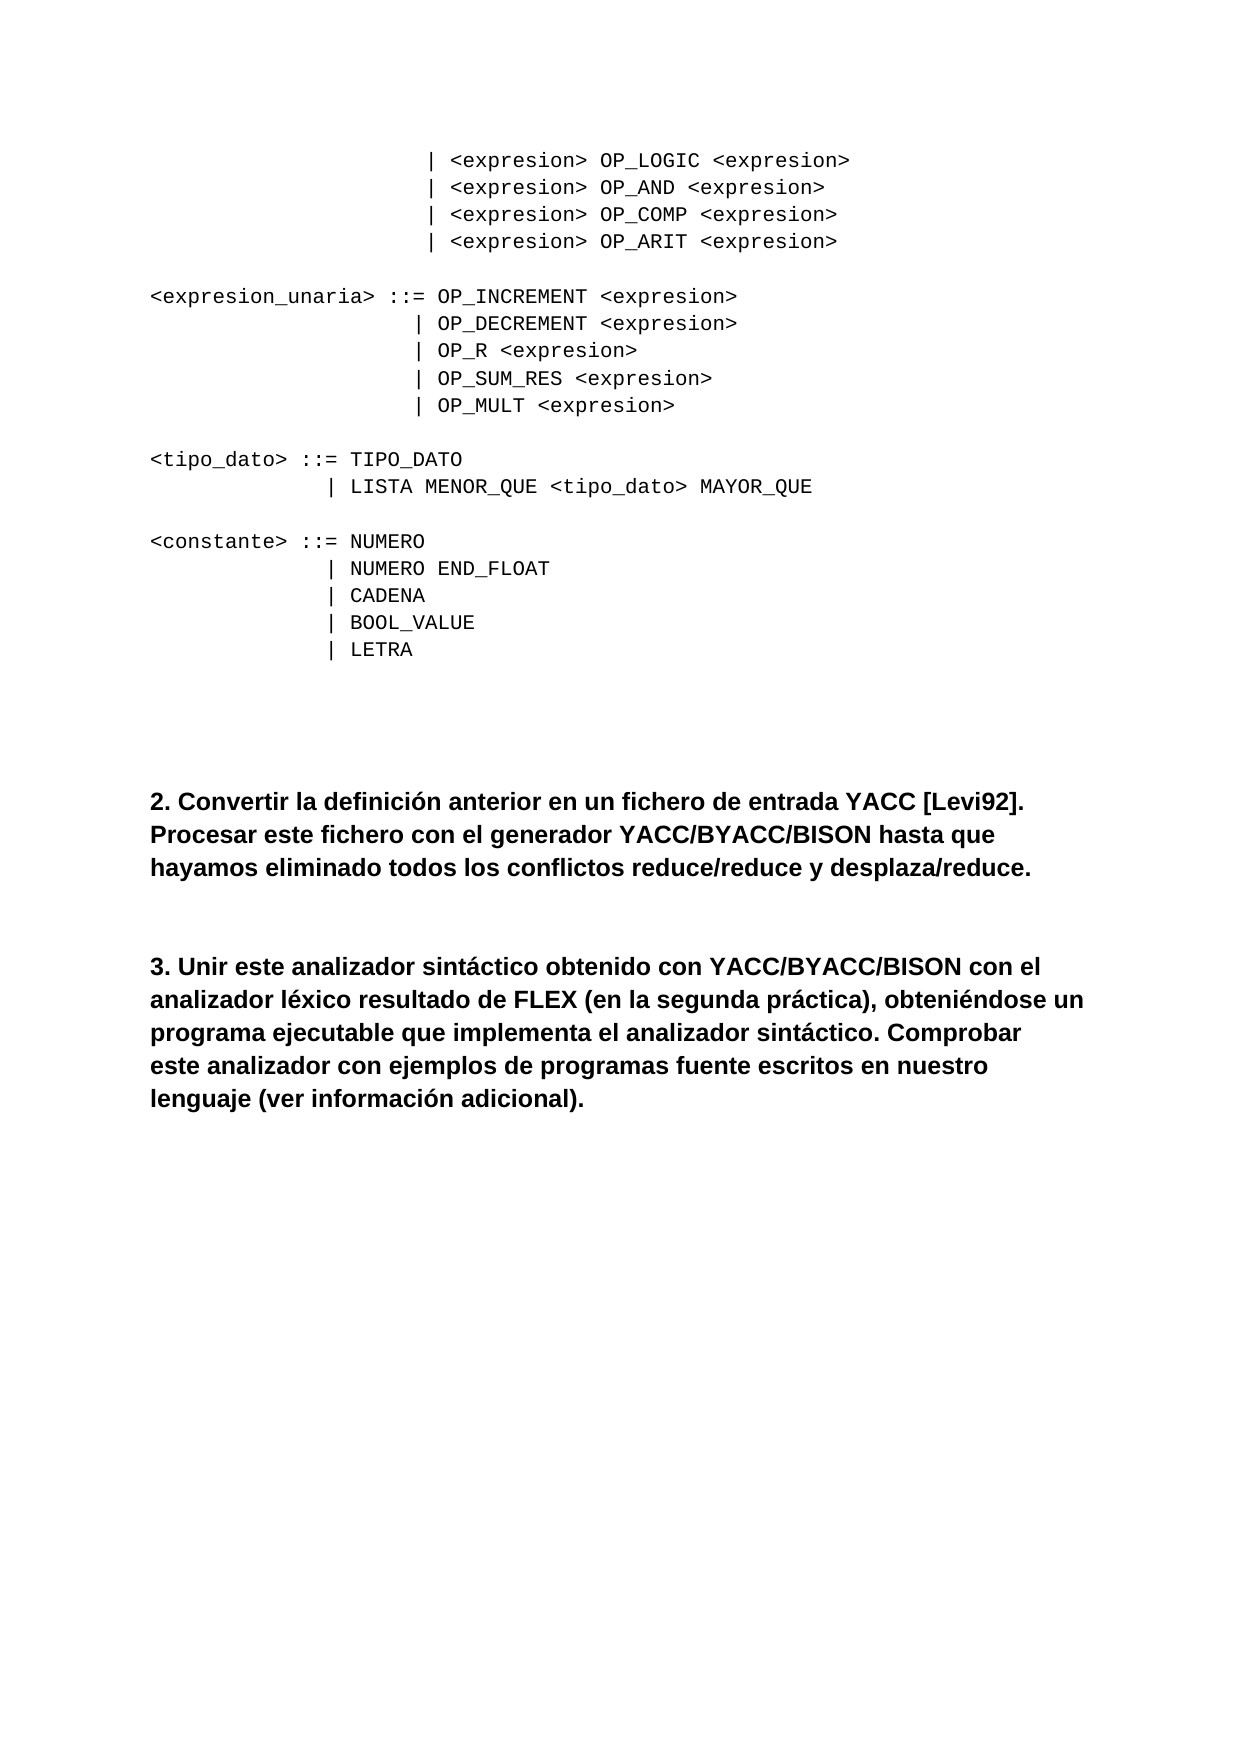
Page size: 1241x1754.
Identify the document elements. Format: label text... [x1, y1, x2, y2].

text 3. Unir este analizador sintáctico obtenido con YACC/BYACC/BISON con el analizador léxico resultado de FLEX (en la segunda práctica), obteniéndose un programa ejecutable que implementa el analizador sintáctico. Comprobar [150, 952, 1090, 1047]
text | LETRA [150, 639, 1090, 663]
text | OP_SUM_RES <expresion> [150, 367, 1090, 391]
text | OP_DECREMENT <expresion> [150, 313, 1090, 337]
text <constante> ::= NUMERO [150, 531, 1090, 554]
text | OP_R <expresion> [150, 340, 1090, 364]
text | CADENA [150, 585, 1090, 609]
text | OP_MULT <expresion> [150, 395, 1090, 418]
text | <expresion> OP_AND <expresion> [150, 177, 1090, 201]
text | LISTA MENOR_QUE <tipo_dato> MAYOR_QUE [150, 476, 1090, 500]
text | BOOL_VALUE [150, 612, 1090, 636]
text | <expresion> OP_LOGIC <expresion> [150, 150, 1090, 174]
text | <expresion> OP_COMP <expresion> [150, 204, 1090, 228]
text 2. Convertir la definición anterior en un fichero de entrada YACC [Levi92]. Procesar este fichero con el generador YACC/BYACC/BISON hasta que hayamos eliminado todos los conflictos reduce/reduce y desplaza/reduce. [150, 787, 1090, 882]
text | <expresion> OP_ARIT <expresion> [150, 232, 1090, 255]
text <tipo_dato> ::= TIPO_DATO [150, 449, 1090, 473]
text este analizador con ejemplos de programas fuente escritos en nuestro lenguaje (ver información adicional). [150, 1051, 1090, 1113]
text | NUMERO END_FLOAT [150, 558, 1090, 581]
text <expresion_unaria> ::= OP_INCREMENT <expresion> [150, 286, 1090, 309]
